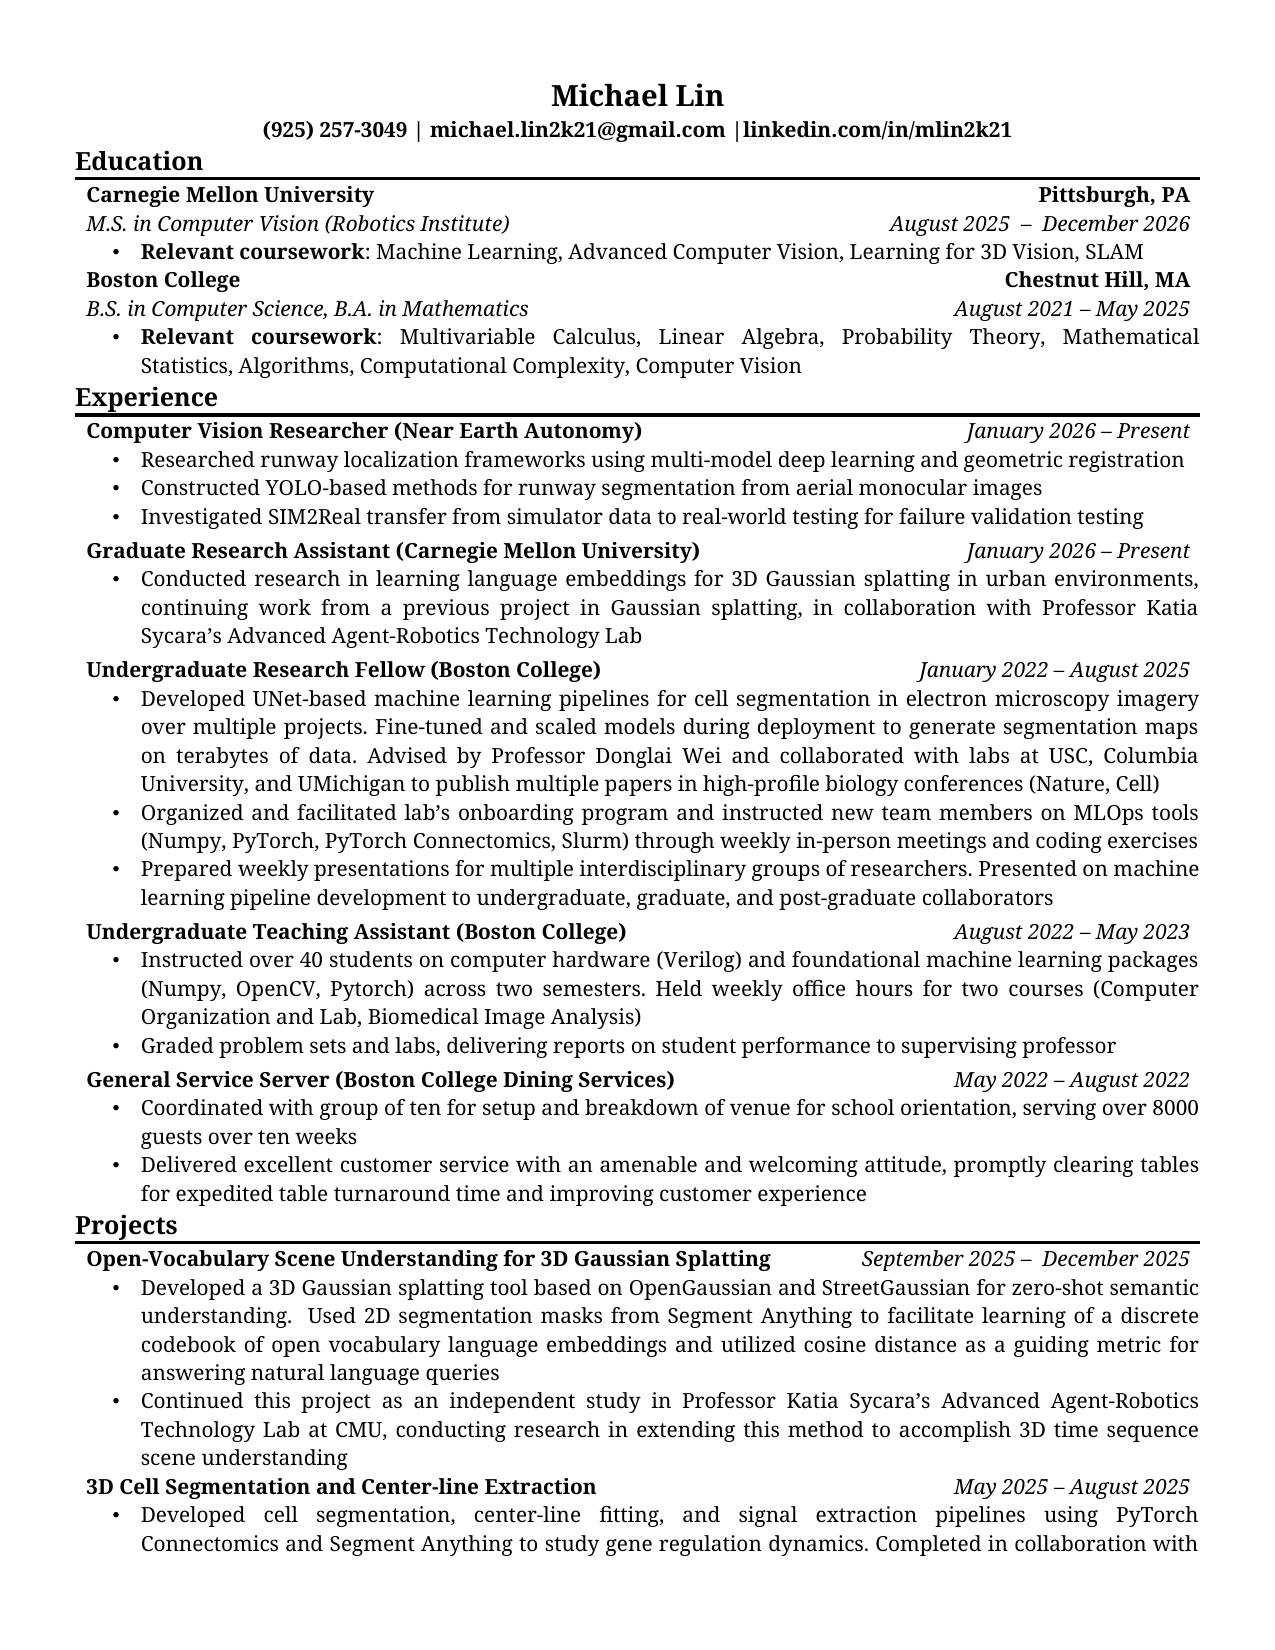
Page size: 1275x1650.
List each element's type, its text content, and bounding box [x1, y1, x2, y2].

table_header May 2022 – August 2022 [836, 1065, 1202, 1093]
list Developed UNet-based machine learning pipelines for cell segmentation in electron microscopy imagery over multiple projects. Fine-tuned and scaled models during deployment to generate segmentation maps on terabytes of data. Advised by Professor Donglai Wei and collaborated with labs at USC, Columbia University, and UMichigan to publish multiple papers in high-profile biology conferences (Nature, Cell) [112, 684, 1200, 798]
table_header Carnegie Mellon University M.S. in Computer Vision (Robotics Institute) [75, 180, 836, 237]
table_header Undergraduate Teaching Assistant (Boston College) [75, 917, 836, 946]
text Projects [75, 1207, 1200, 1241]
table_header Computer Vision Researcher (Near Earth Autonomy) [75, 417, 836, 445]
text Michael Lin [75, 75, 1200, 115]
table_header Pittsburgh, PA August 2025 – December 2026 [836, 180, 1202, 237]
list Developed a 3D Gaussian splatting tool based on OpenGaussian and StreetGaussian for zero-shot semantic understanding. Used 2D segmentation masks from Segment Anything to facilitate learning of a discrete codebook of open vocabulary language embeddings and utilized cosine distance as a guiding metric for answering natural language queries [112, 1273, 1200, 1387]
list Organized and facilitated lab’s onboarding program and instructed new team members on MLOps tools (Numpy, PyTorch, PyTorch Connectomics, Slurm) through weekly in-person meetings and coding exercises [112, 798, 1200, 854]
table_header May 2025 – August 2025 [836, 1472, 1202, 1500]
list Continued this project as an independent study in Professor Katia Sycara’s Advanced Agent-Robotics Technology Lab at CMU, conducting research in extending this method to accomplish 3D time sequence scene understanding [112, 1387, 1200, 1472]
table_header Graduate Research Assistant (Carnegie Mellon University) [75, 536, 836, 564]
list Relevant coursework: Machine Learning, Advanced Computer Vision, Learning for 3D Vision, SLAM [112, 237, 1200, 266]
table_header January 2026 – Present [836, 417, 1202, 445]
table_header January 2022 – August 2025 [836, 656, 1202, 684]
list Instructed over 40 students on computer hardware (Verilog) and foundational machine learning packages (Numpy, OpenCV, Pytorch) across two semesters. Held weekly office hours for two courses (Computer Organization and Lab, Biomedical Image Analysis) [112, 946, 1200, 1031]
list Delivered excellent customer service with an amenable and welcoming attitude, promptly clearing tables for expedited table turnaround time and improving customer experience [112, 1150, 1200, 1207]
table_header January 2026 – Present [836, 536, 1202, 564]
text (925) 257-3049 | michael.lin2k21@gmail.com |linkedin.com/in/mlin2k21 [75, 115, 1200, 143]
text Experience [75, 379, 1200, 413]
table_header August 2022 – May 2023 [836, 917, 1202, 946]
list Conducted research in learning language embeddings for 3D Gaussian splatting in urban environments, continuing work from a previous project in Gaussian splatting, in collaboration with Professor Katia Sycara’s Advanced Agent-Robotics Technology Lab [112, 564, 1200, 650]
list Researched runway localization frameworks using multi-model deep learning and geometric registration [112, 445, 1200, 473]
list Relevant coursework: Multivariable Calculus, Linear Algebra, Probability Theory, Mathematical Statistics, Algorithms, Computational Complexity, Computer Vision [112, 322, 1200, 379]
table_header 3D Cell Segmentation and Center-line Extraction [75, 1472, 836, 1500]
list Developed cell segmentation, center-line fitting, and signal extraction pipelines using PyTorch Connectomics and Segment Anything to study gene regulation dynamics. Completed in collaboration with [112, 1500, 1200, 1557]
list Coordinated with group of ten for setup and breakdown of venue for school orientation, serving over 8000 guests over ten weeks [112, 1093, 1200, 1150]
table_header Open-Vocabulary Scene Understanding for 3D Gaussian Splatting [75, 1245, 836, 1273]
list Investigated SIM2Real transfer from simulator data to real-world testing for failure validation testing [112, 502, 1200, 530]
list Constructed YOLO-based methods for runway segmentation from aerial monocular images [112, 473, 1200, 502]
table_header Chestnut Hill, MA August 2021 – May 2025 [836, 266, 1202, 322]
table_header September 2025 – December 2025 [836, 1245, 1202, 1273]
list Prepared weekly presentations for multiple interdisciplinary groups of researchers. Presented on machine learning pipeline development to undergraduate, graduate, and post-graduate collaborators [112, 854, 1200, 911]
list Graded problem sets and labs, delivering reports on student performance to supervising professor [112, 1031, 1200, 1059]
table_header Boston College B.S. in Computer Science, B.A. in Mathematics [75, 266, 836, 322]
text Education [75, 143, 1200, 177]
table_header General Service Server (Boston College Dining Services) [75, 1065, 836, 1093]
table_header Undergraduate Research Fellow (Boston College) [75, 656, 836, 684]
